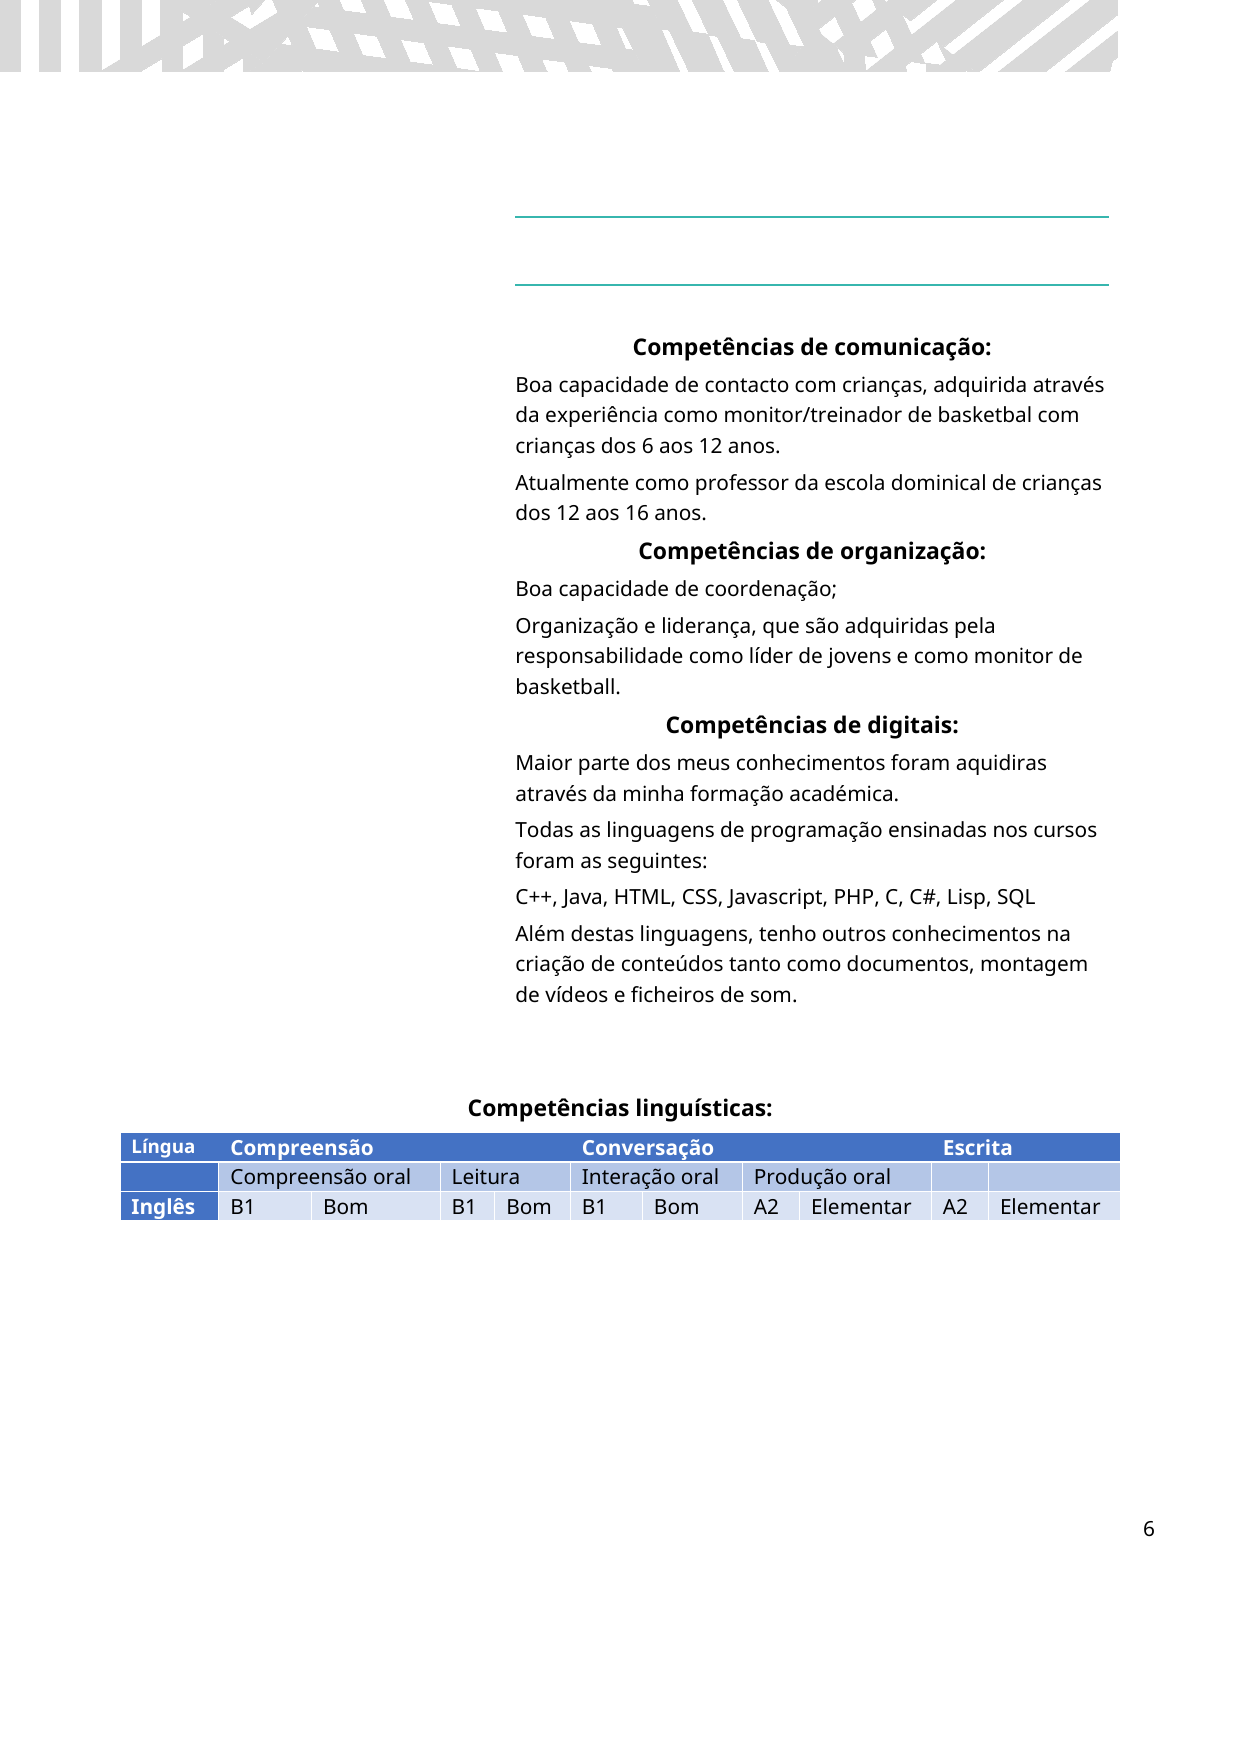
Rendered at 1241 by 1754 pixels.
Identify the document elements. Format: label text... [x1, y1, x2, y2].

table_cell Compreensão oral [219, 1163, 440, 1191]
table_header [504, 1016, 1120, 1092]
table_cell A2 [932, 1192, 988, 1220]
table_header Escrita [931, 1133, 1120, 1161]
table_cell Produção oral [743, 1163, 931, 1191]
table_cell Bom [495, 1192, 570, 1220]
table_cell [932, 1163, 988, 1191]
table_header Compreensão [219, 1133, 570, 1161]
table_cell B1 [219, 1192, 311, 1220]
table_cell Elementar [989, 1192, 1120, 1220]
table_cell B1 [441, 1192, 494, 1220]
table_cell Elementar [800, 1192, 931, 1220]
table_cell [121, 1163, 218, 1191]
table_header [120, 216, 434, 1092]
table_cell Bom [643, 1192, 742, 1220]
table_cell Inglês [121, 1192, 218, 1220]
table_header [434, 216, 504, 1092]
table_cell [989, 1163, 1120, 1191]
table_cell Leitura [441, 1163, 570, 1191]
text Competências linguísticas: [120, 1092, 1120, 1123]
table_cell Bom [312, 1192, 440, 1220]
table_header Conversação [570, 1133, 931, 1161]
table_cell A2 [743, 1192, 799, 1220]
table_header Língua [121, 1133, 219, 1161]
table_cell Competências de comunicação: Boa capacidade de contacto com crianças, adquirida através da experiência como monitor/treinador de basketbal com crianças dos 6 aos 12 anos. Atualmente como professor da escola dominical de crianças dos 12 aos 16 anos. Competências de organização: Boa capacidade de coordenação; Organização e liderança, que são adquiridas pela responsabilidade como líder de jovens e como monitor de basketball. Competências de digitais: Maior parte dos meus conhecimentos foram aquidiras através da minha formação académica. Todas as linguagens de programação ensinadas nos cursos foram as seguintes: C++, Java, HTML, CSS, Javascript, PHP, C, C#, Lisp, SQL Além destas linguagens, tenho outros conhecimentos na criação de conteúdos tanto como documentos, montagem de vídeos e ficheiros de som. [504, 216, 1120, 1016]
table_cell B1 [571, 1192, 642, 1220]
table_cell Interação oral [571, 1163, 742, 1191]
